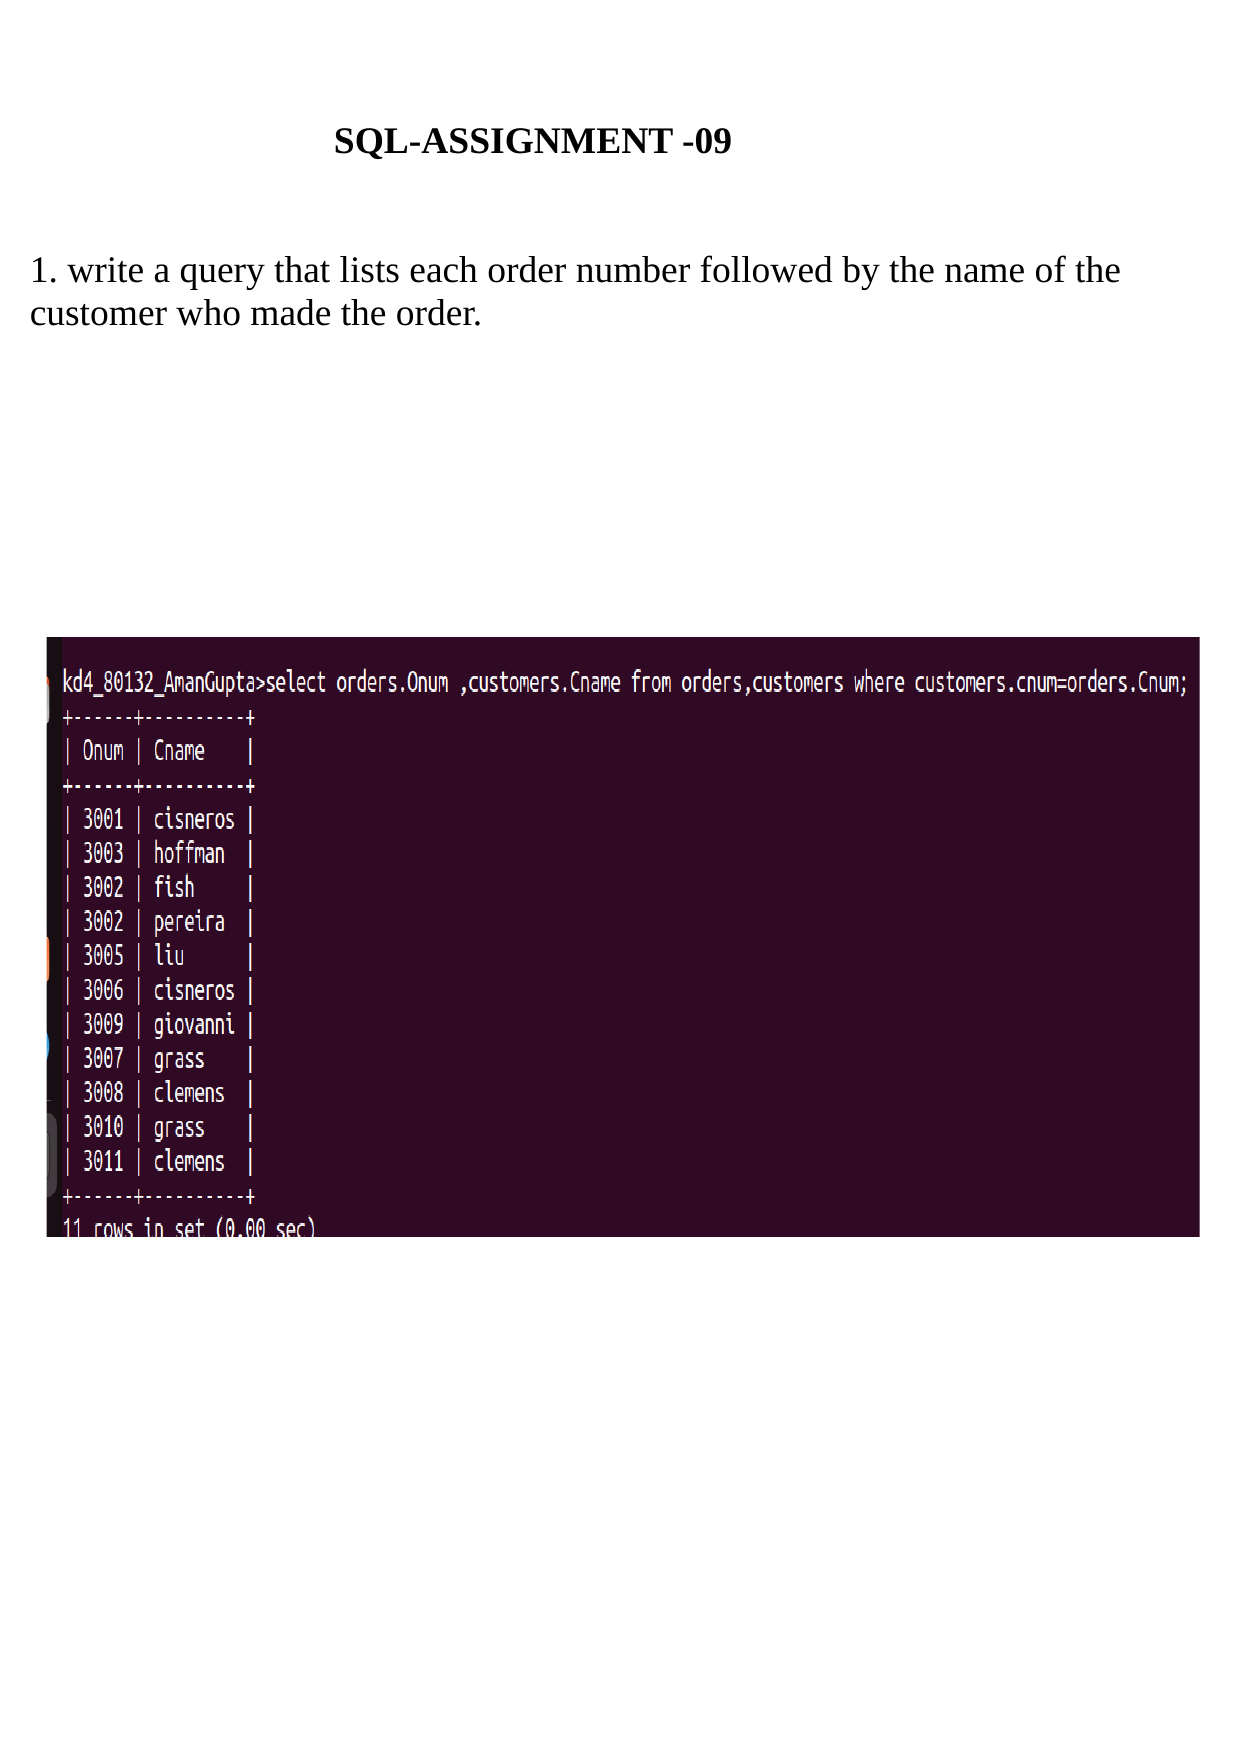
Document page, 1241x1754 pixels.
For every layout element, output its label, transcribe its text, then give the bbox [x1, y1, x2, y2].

text 1. write a query that lists each order number followed by the name of the customer who made the order. [29, 247, 1122, 334]
text SQL-ASSIGNMENT -09 [118, 118, 1122, 161]
picture [46, 637, 1200, 1237]
